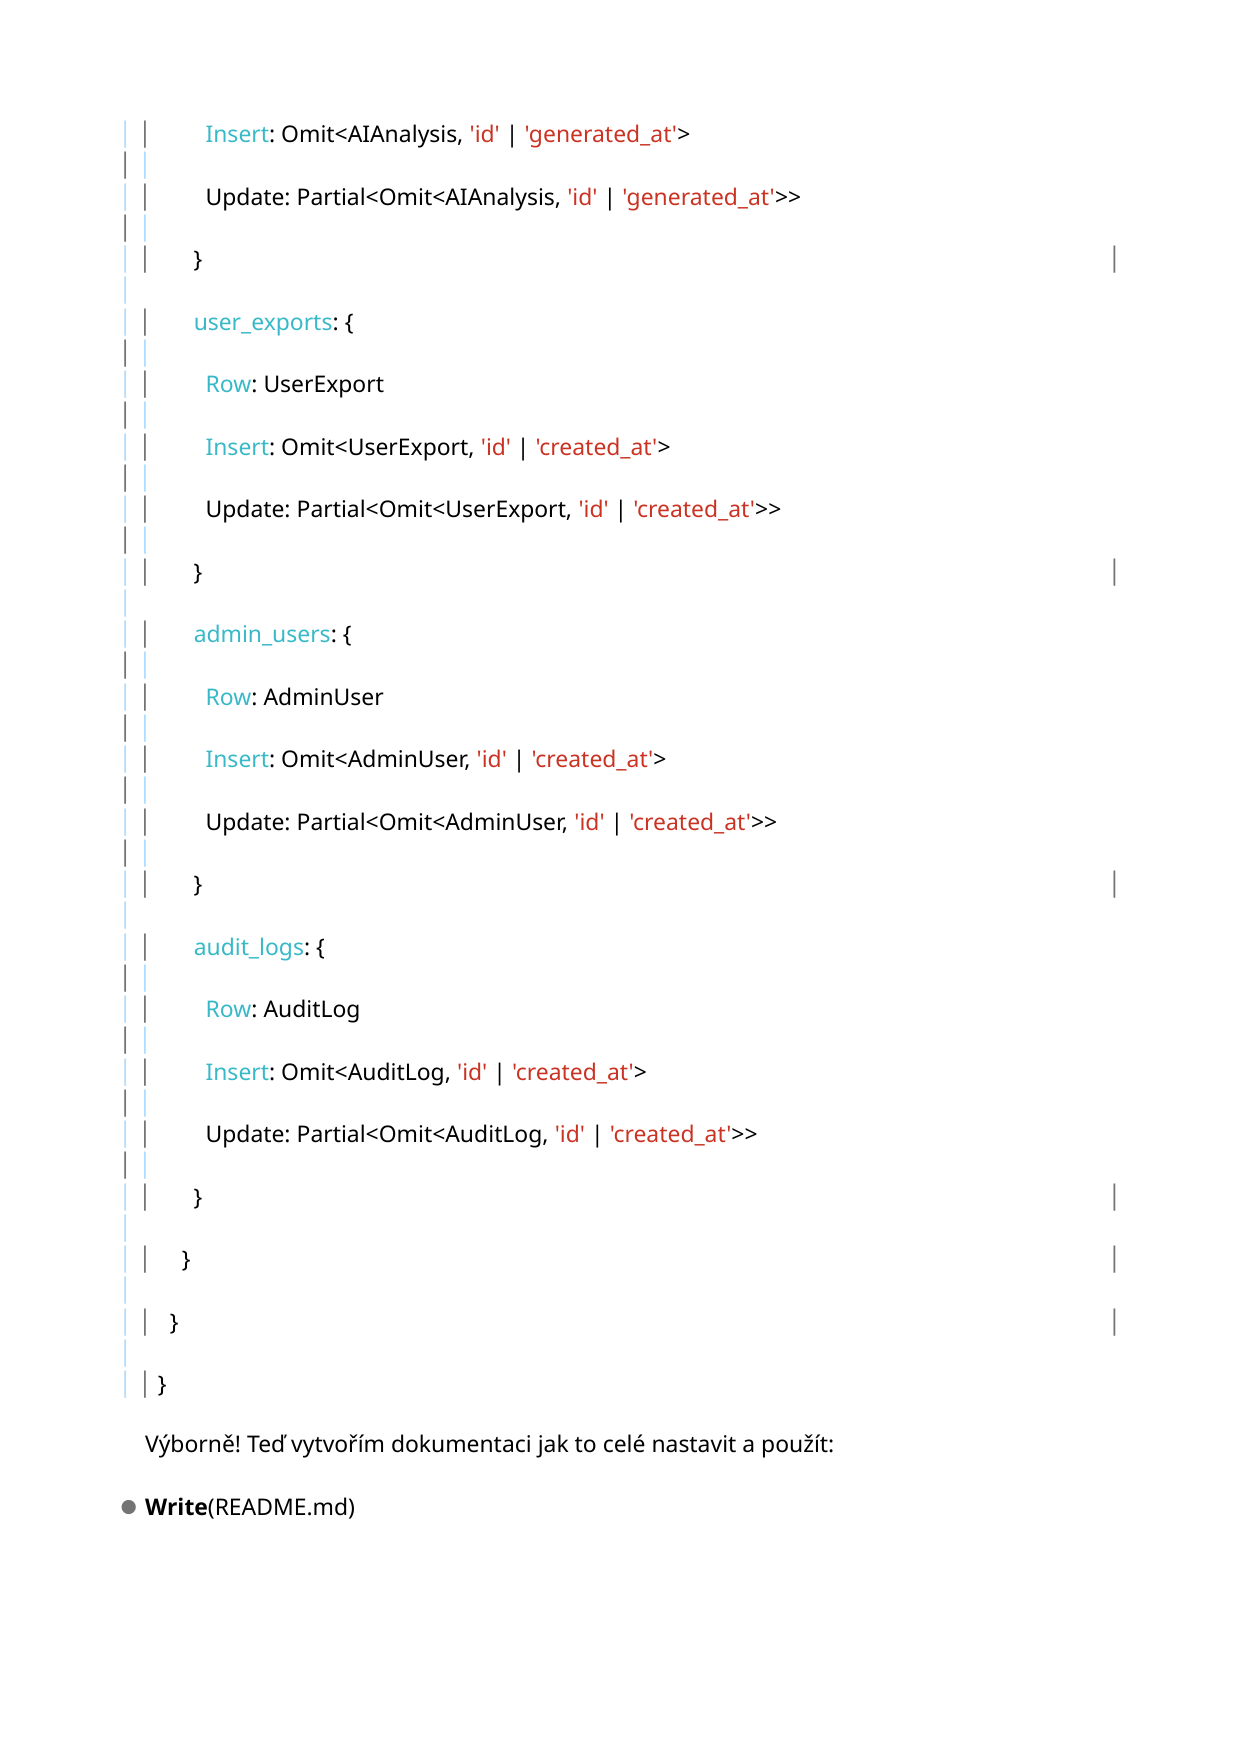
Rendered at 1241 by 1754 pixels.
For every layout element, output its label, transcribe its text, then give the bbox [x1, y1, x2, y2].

text │ │ admin_users: { │ │ [118, 618, 1122, 681]
text │ │ Update: Partial<Omit<AIAnalysis, 'id' | 'generated_at'>> │ │ [118, 181, 1122, 243]
text │ │ user_exports: { │ │ [118, 306, 1122, 368]
text │ │ Update: Partial<Omit<AuditLog, 'id' | 'created_at'>> │ │ [118, 1118, 1122, 1181]
text │ │ } │ │ [118, 556, 1122, 618]
text │ │ audit_logs: { │ │ [118, 931, 1122, 993]
text │ │ } │ │ [118, 868, 1122, 931]
text │ │ Row: AdminUser │ │ [118, 681, 1122, 743]
text │ │ } [118, 1368, 1122, 1399]
text ⏺ Výborně! Teď vytvořím dokumentaci jak to celé nastavit a použít: [118, 1428, 1122, 1459]
text ⏺ Write(README.md) [118, 1491, 1122, 1522]
text │ │ Insert: Omit<AIAnalysis, 'id' | 'generated_at'> │ │ [118, 118, 1122, 181]
text │ │ Insert: Omit<AdminUser, 'id' | 'created_at'> │ │ [118, 743, 1122, 806]
text │ │ } │ │ [118, 1306, 1122, 1368]
text │ │ Row: UserExport │ │ [118, 368, 1122, 431]
text │ │ Insert: Omit<AuditLog, 'id' | 'created_at'> │ │ [118, 1056, 1122, 1118]
text │ │ Insert: Omit<UserExport, 'id' | 'created_at'> │ │ [118, 431, 1122, 493]
text │ │ } │ │ [118, 1181, 1122, 1243]
text │ │ } │ │ [118, 243, 1122, 306]
text │ │ Row: AuditLog │ │ [118, 993, 1122, 1056]
text │ │ Update: Partial<Omit<UserExport, 'id' | 'created_at'>> │ │ [118, 493, 1122, 556]
text │ │ } │ │ [118, 1243, 1122, 1306]
text │ │ Update: Partial<Omit<AdminUser, 'id' | 'created_at'>> │ │ [118, 806, 1122, 868]
